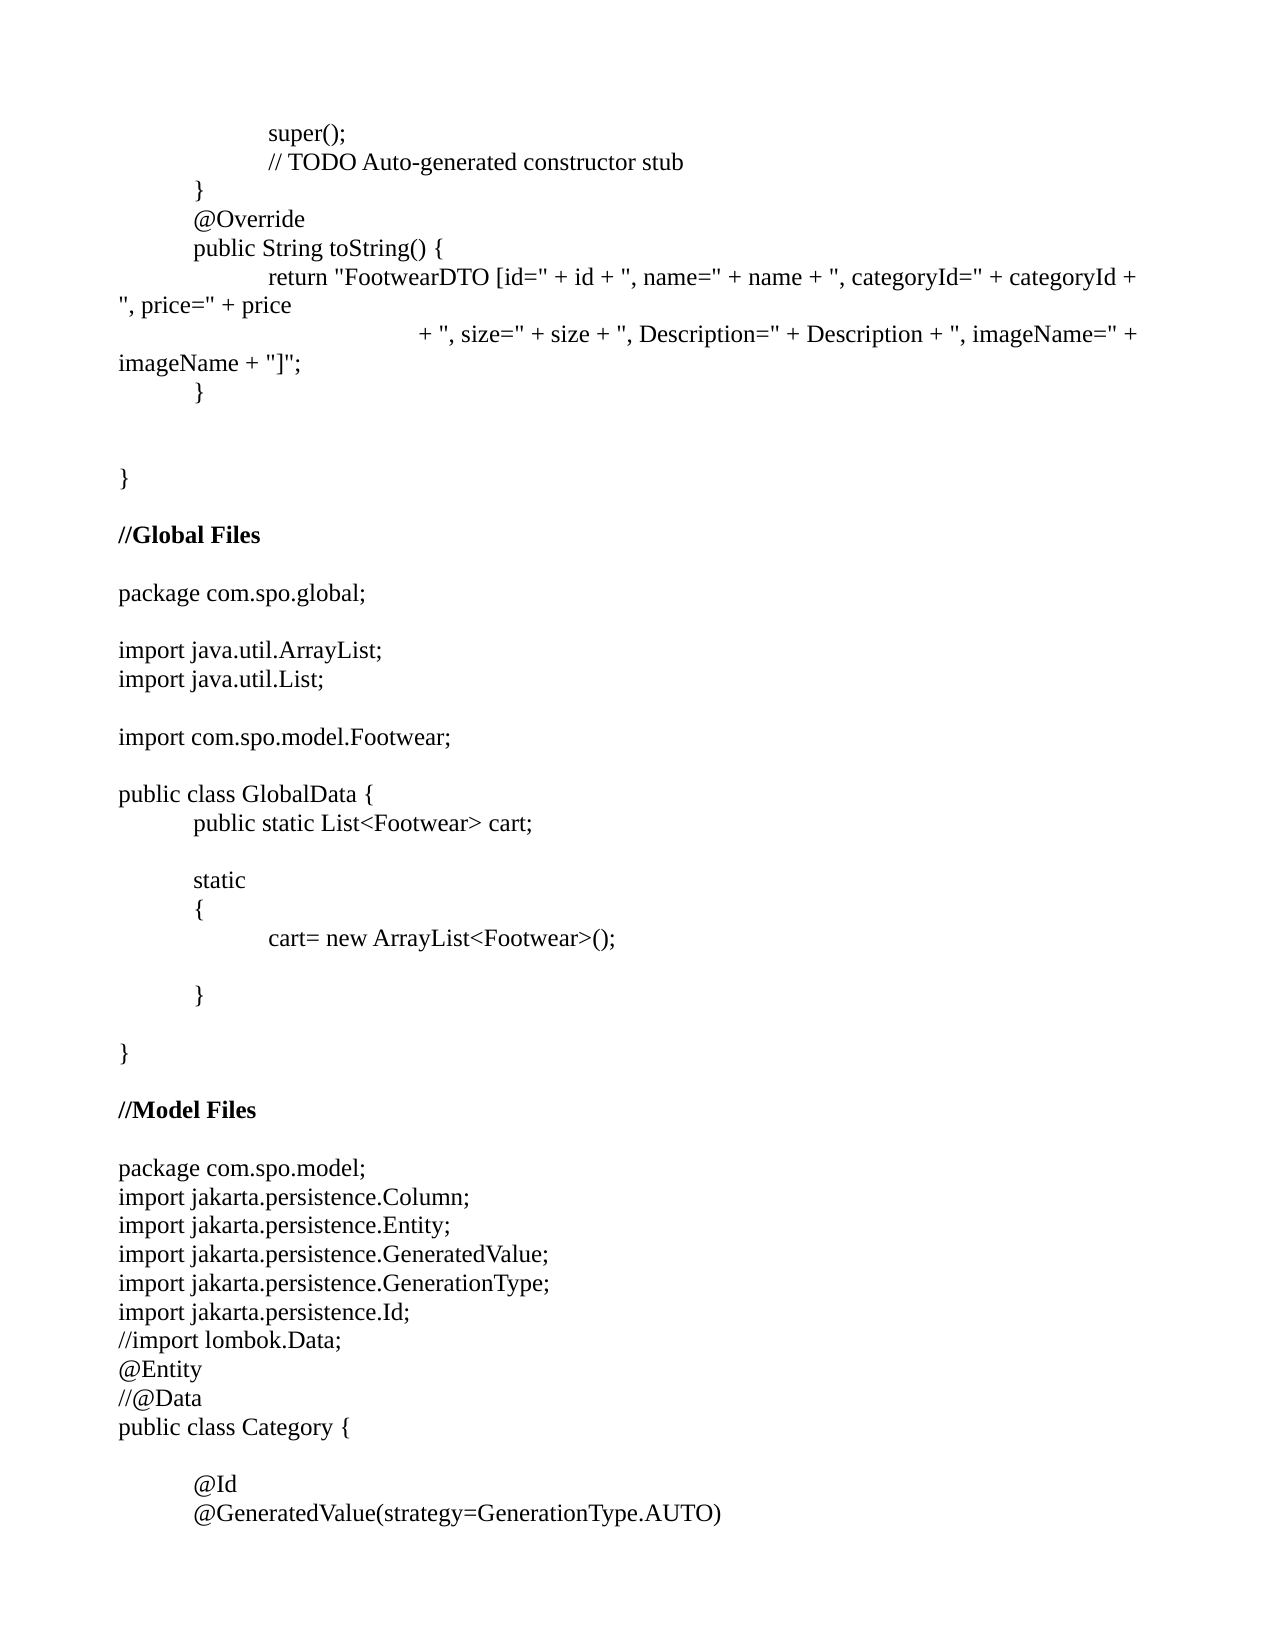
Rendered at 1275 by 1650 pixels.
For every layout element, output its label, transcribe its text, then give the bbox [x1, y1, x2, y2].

text @Override [118, 204, 1157, 233]
text } [118, 176, 1157, 204]
text import jakarta.persistence.Entity; [118, 1211, 1157, 1239]
text cart= new ArrayList<Footwear>(); [118, 923, 1157, 952]
text import com.spo.model.Footwear; [118, 722, 1157, 751]
text import java.util.List; [118, 664, 1157, 693]
text @Entity [118, 1354, 1157, 1383]
text static [118, 866, 1157, 894]
text } [118, 1038, 1157, 1067]
text super(); [118, 118, 1157, 147]
text // TODO Auto-generated constructor stub [118, 147, 1157, 176]
text import jakarta.persistence.Column; [118, 1182, 1157, 1211]
text package com.spo.global; [118, 578, 1157, 607]
text package com.spo.model; [118, 1153, 1157, 1182]
text import jakarta.persistence.Id; [118, 1297, 1157, 1326]
text import jakarta.persistence.GeneratedValue; [118, 1239, 1157, 1268]
text //import lombok.Data; [118, 1326, 1157, 1354]
text { [118, 894, 1157, 923]
text import java.util.ArrayList; [118, 636, 1157, 664]
text return "FootwearDTO [id=" + id + ", name=" + name + ", categoryId=" + categoryId + ", price=" + price [118, 262, 1157, 319]
text import jakarta.persistence.GenerationType; [118, 1268, 1157, 1297]
text public class GlobalData { [118, 779, 1157, 808]
text @GeneratedValue(strategy=GenerationType.AUTO) [118, 1498, 1157, 1527]
text } [118, 463, 1157, 492]
text //Model Files [118, 1096, 1157, 1124]
text //Global Files [118, 521, 1157, 549]
text } [118, 981, 1157, 1009]
text //@Data [118, 1383, 1157, 1412]
text @Id [118, 1469, 1157, 1498]
text public class Category { [118, 1412, 1157, 1441]
text public static List<Footwear> cart; [118, 808, 1157, 837]
text } [118, 377, 1157, 406]
text + ", size=" + size + ", Description=" + Description + ", imageName=" + imageName + "]"; [118, 319, 1157, 377]
text public String toString() { [118, 233, 1157, 262]
